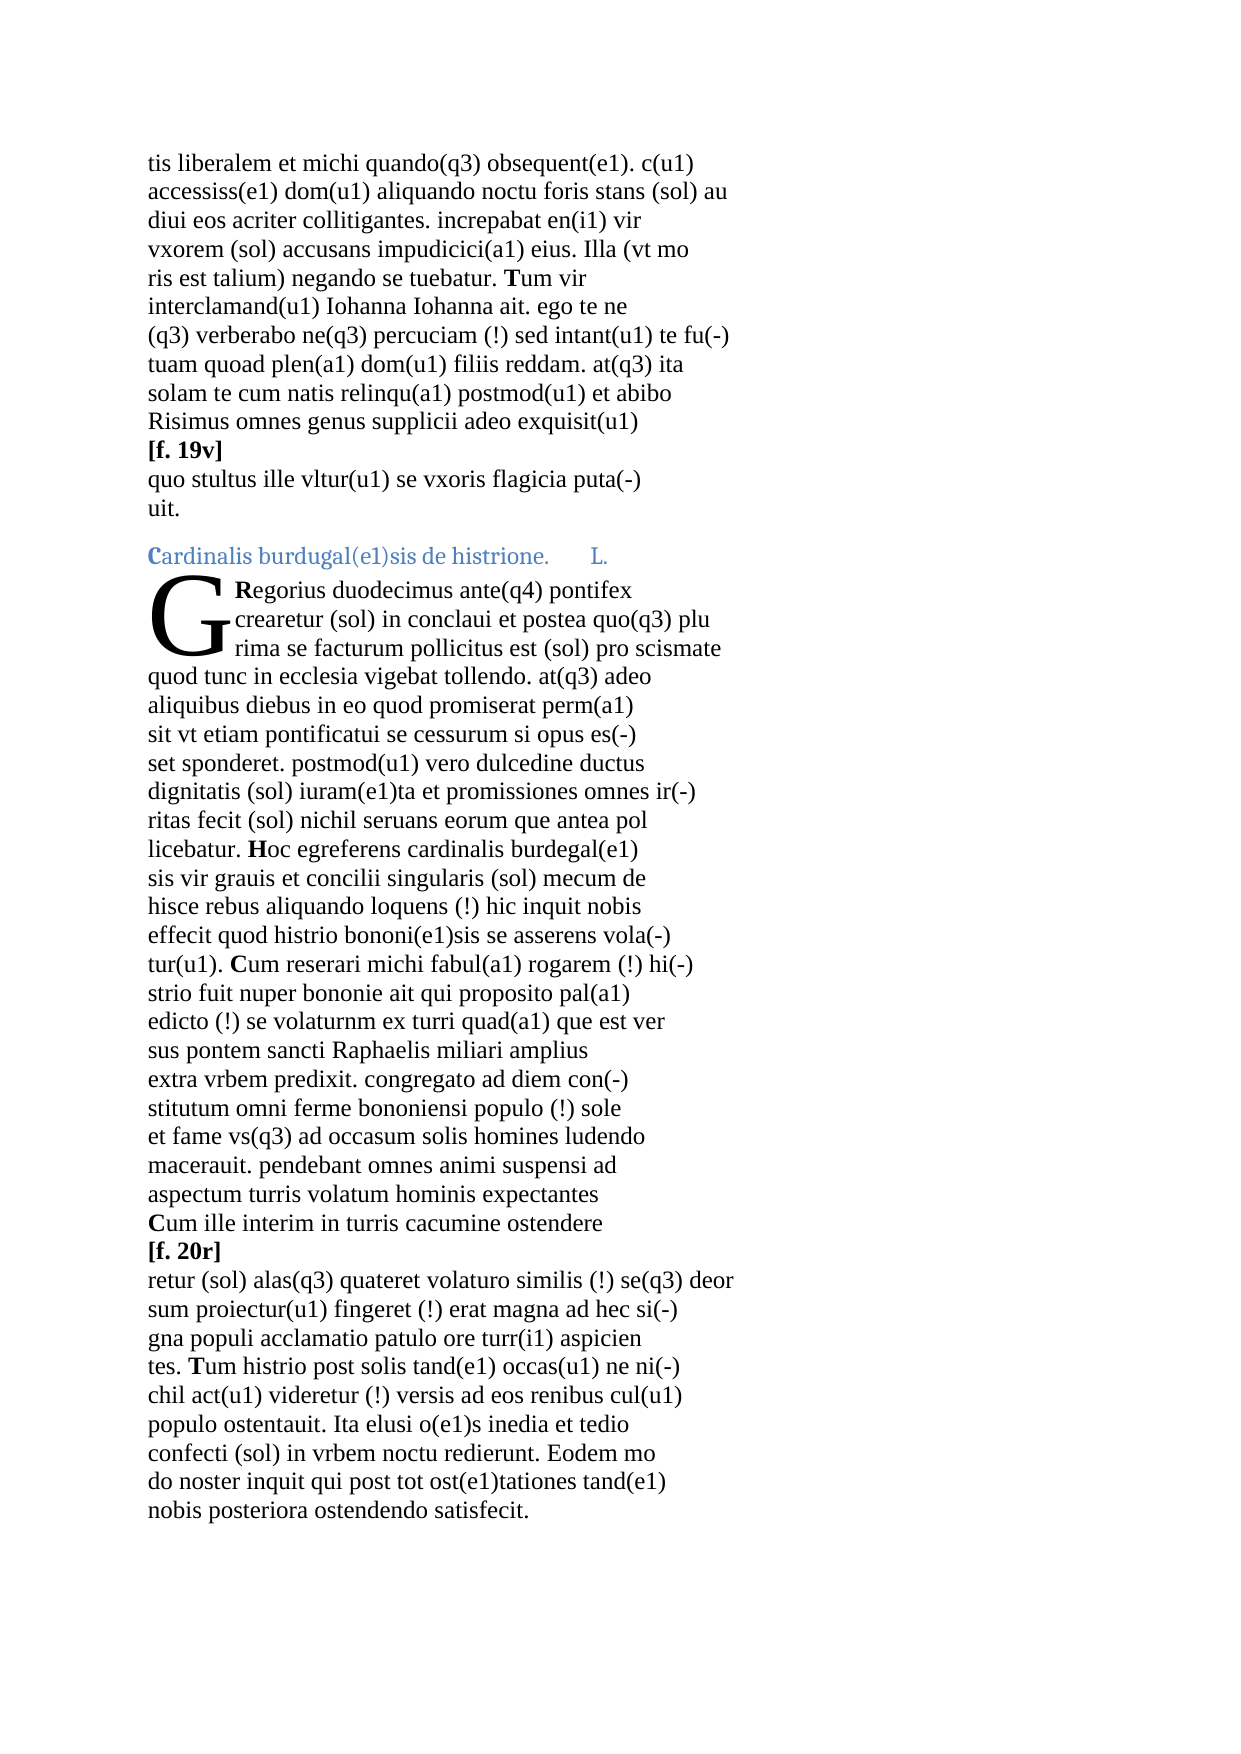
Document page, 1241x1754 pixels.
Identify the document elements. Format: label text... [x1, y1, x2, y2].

text GRegorius duodecimus ante(q4) pontifex crearetur (sol) in conclaui et postea quo(q3) plu rima se facturum pollicitus est (sol) pro scismate quod tunc in ecclesia vigebat tollendo. at(q3) adeo aliquibus diebus in eo quod promiserat perm(a1) sit vt etiam pontificatui se cessurum si opus es(-) set sponderet. postmod(u1) vero dulcedine ductus dignitatis (sol) iuram(e1)ta et promissiones omnes ir(-) ritas fecit (sol) nichil seruans eorum que antea pol licebatur. Hoc egreferens cardinalis burdegal(e1) sis vir grauis et concilii singularis (sol) mecum de hisce rebus aliquando loquens (!) hic inquit nobis effecit quod histrio bononi(e1)sis se asserens vola(-) tur(u1). Cum reserari michi fabul(a1) rogarem (!) hi(-) strio fuit nuper bononie ait qui proposito pal(a1) edicto (!) se volaturnm ex turri quad(a1) que est ver sus pontem sancti Raphaelis miliari amplius extra vrbem predixit. congregato ad diem con(-) stitutum omni ferme bononiensi populo (!) sole et fame vs(q3) ad occasum solis homines ludendo macerauit. pendebant omnes animi suspensi ad aspectum turris volatum hominis expectantes Cum ille interim in turris cacumine ostendere [f. 20r] retur (sol) alas(q3) quateret volaturo similis (!) se(q3) deor sum proiectur(u1) fingeret (!) erat magna ad hec si(-) gna populi acclamatio patulo ore turr(i1) aspicien tes. Tum histrio post solis tand(e1) occas(u1) ne ni(-) chil act(u1) videretur (!) versis ad eos renibus cul(u1) populo ostentauit. Ita elusi o(e1)s inedia et tedio confecti (sol) in vrbem noctu redierunt. Eodem mo do noster inquit qui post tot ost(e1)tationes tand(e1) nobis posteriora ostendendo satisfecit. [148, 575, 1093, 1524]
subtitle Cardinalis burdugal(e1)sis de histrione. L. [148, 542, 1093, 571]
text tis liberalem et michi quando(q3) obsequent(e1). c(u1) accessiss(e1) dom(u1) aliquando noctu foris stans (sol) au diui eos acriter collitigantes. increpabat en(i1) vir vxorem (sol) accusans impudicici(a1) eius. Illa (vt mo ris est talium) negando se tuebatur. Tum vir interclamand(u1) Iohanna Iohanna ait. ego te ne (q3) verberabo ne(q3) percuciam (!) sed intant(u1) te fu(-) tuam quoad plen(a1) dom(u1) filiis reddam. at(q3) ita solam te cum natis relinqu(a1) postmod(u1) et abibo Risimus omnes genus supplicii adeo exquisit(u1) [f. 19v] quo stultus ille vltur(u1) se vxoris flagicia puta(-) uit. [148, 148, 1093, 521]
